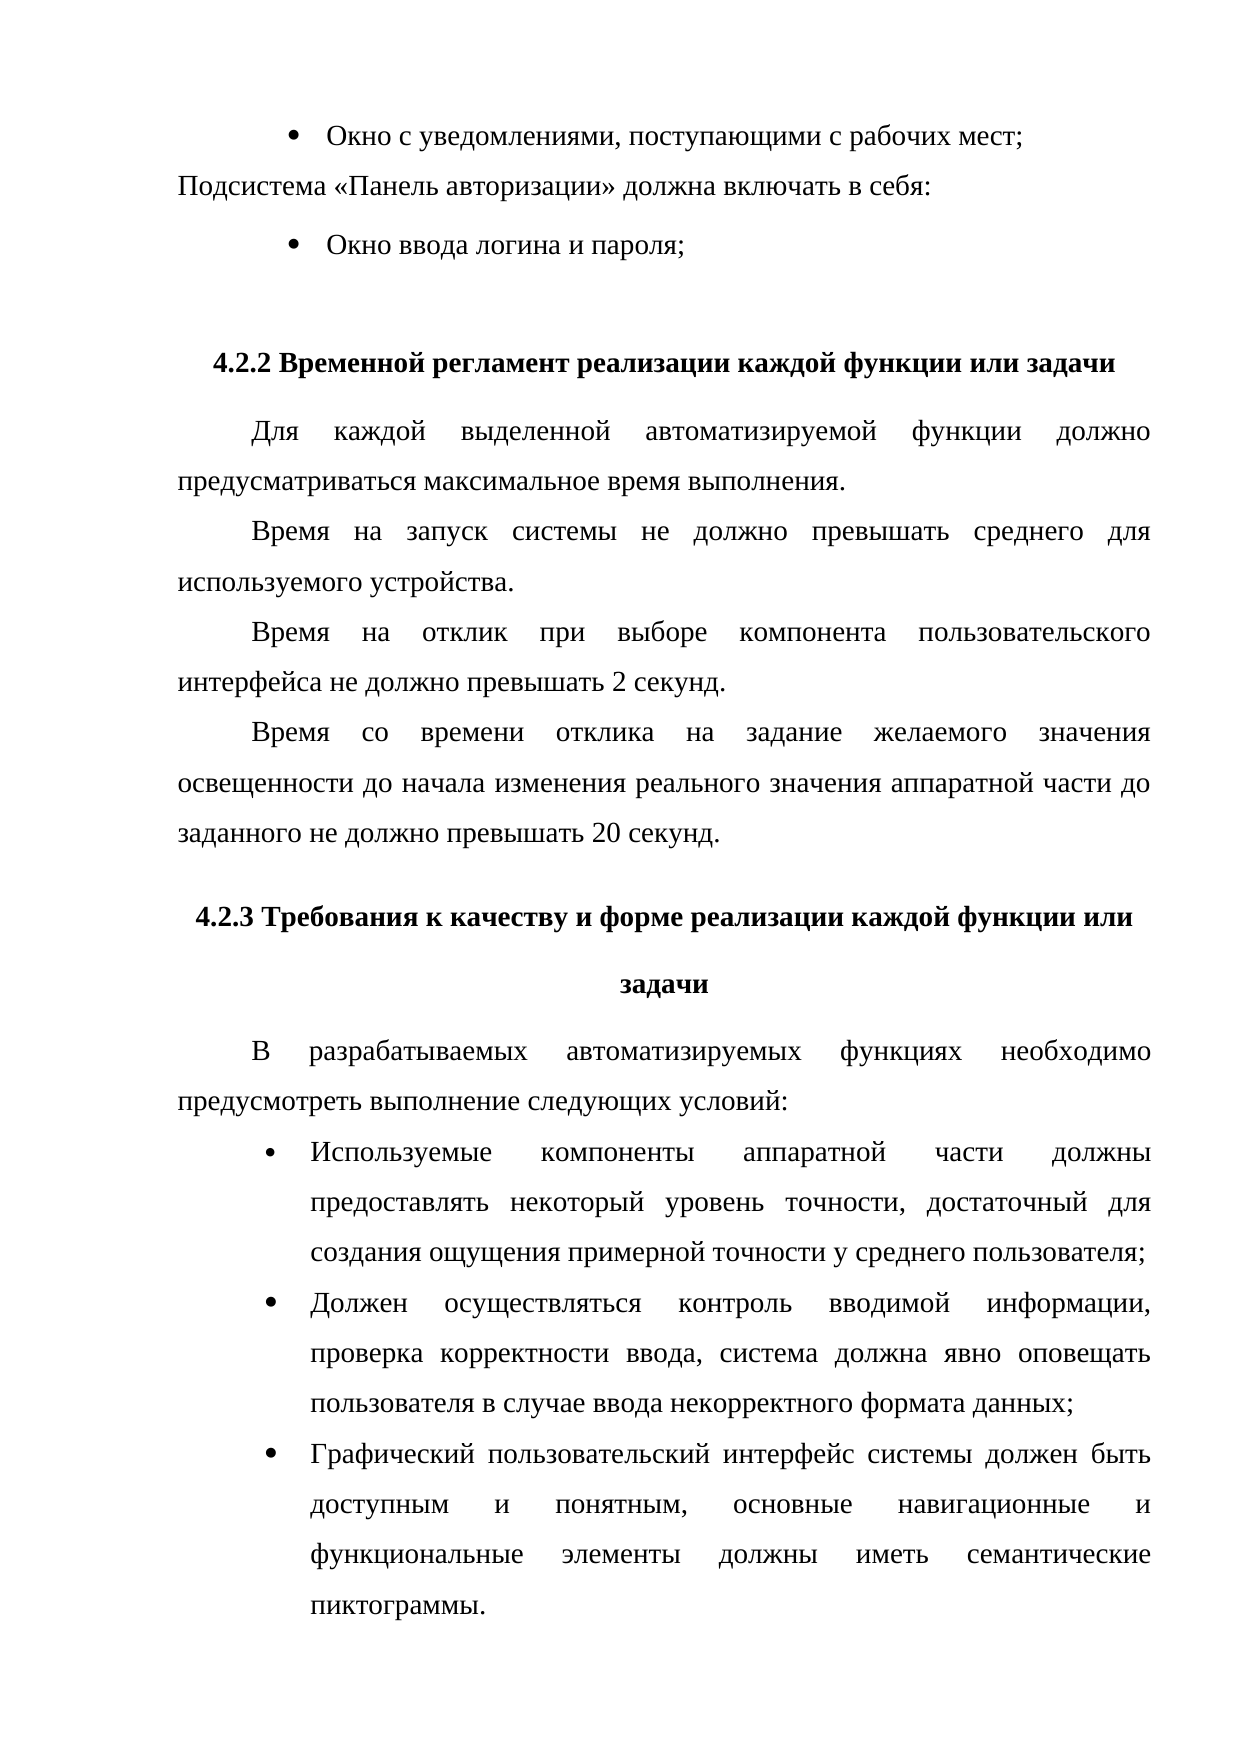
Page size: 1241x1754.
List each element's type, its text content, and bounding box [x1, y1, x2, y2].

subtitle 4.2.3 Требования к качеству и форме реализации каждой функции или задачи [177, 899, 1152, 1000]
subtitle 4.2.2 Временной регламент реализации каждой функции или задачи [177, 346, 1152, 379]
text Время со времени отклика на задание желаемого значения освещенности до начала изменения реального значения аппаратной части до заданного не должно превышать 20 секунд. [177, 714, 1152, 849]
text Для каждой выделенной автоматизируемой функции должно предусматриваться максимальное время выполнения. [177, 413, 1152, 497]
list Используемые компоненты аппаратной части должны предоставлять некоторый уровень точности, достаточный для создания ощущения примерной точности у среднего пользователя; [266, 1134, 1152, 1268]
text Подсистема «Панель авторизации» должна включать в себя: [177, 168, 1152, 202]
list Окно с уведомлениями, поступающими с рабочих мест; [288, 118, 1152, 152]
list Должен осуществляться контроль вводимой информации, проверка корректности ввода, система должна явно оповещать пользователя в случае ввода некорректного формата данных; [266, 1285, 1152, 1419]
text Время на запуск системы не должно превышать среднего для используемого устройства. [177, 513, 1152, 597]
list Окно ввода логина и пароля; [288, 227, 1152, 261]
text В разрабатываемых автоматизируемых функциях необходимо предусмотреть выполнение следующих условий: [177, 1033, 1152, 1117]
list Графический пользовательский интерфейс системы должен быть доступным и понятным, основные навигационные и функциональные элементы должны иметь семантические пиктограммы. [266, 1436, 1152, 1620]
text Время на отклик при выборе компонента пользовательского интерфейса не должно превышать 2 секунд. [177, 614, 1152, 698]
